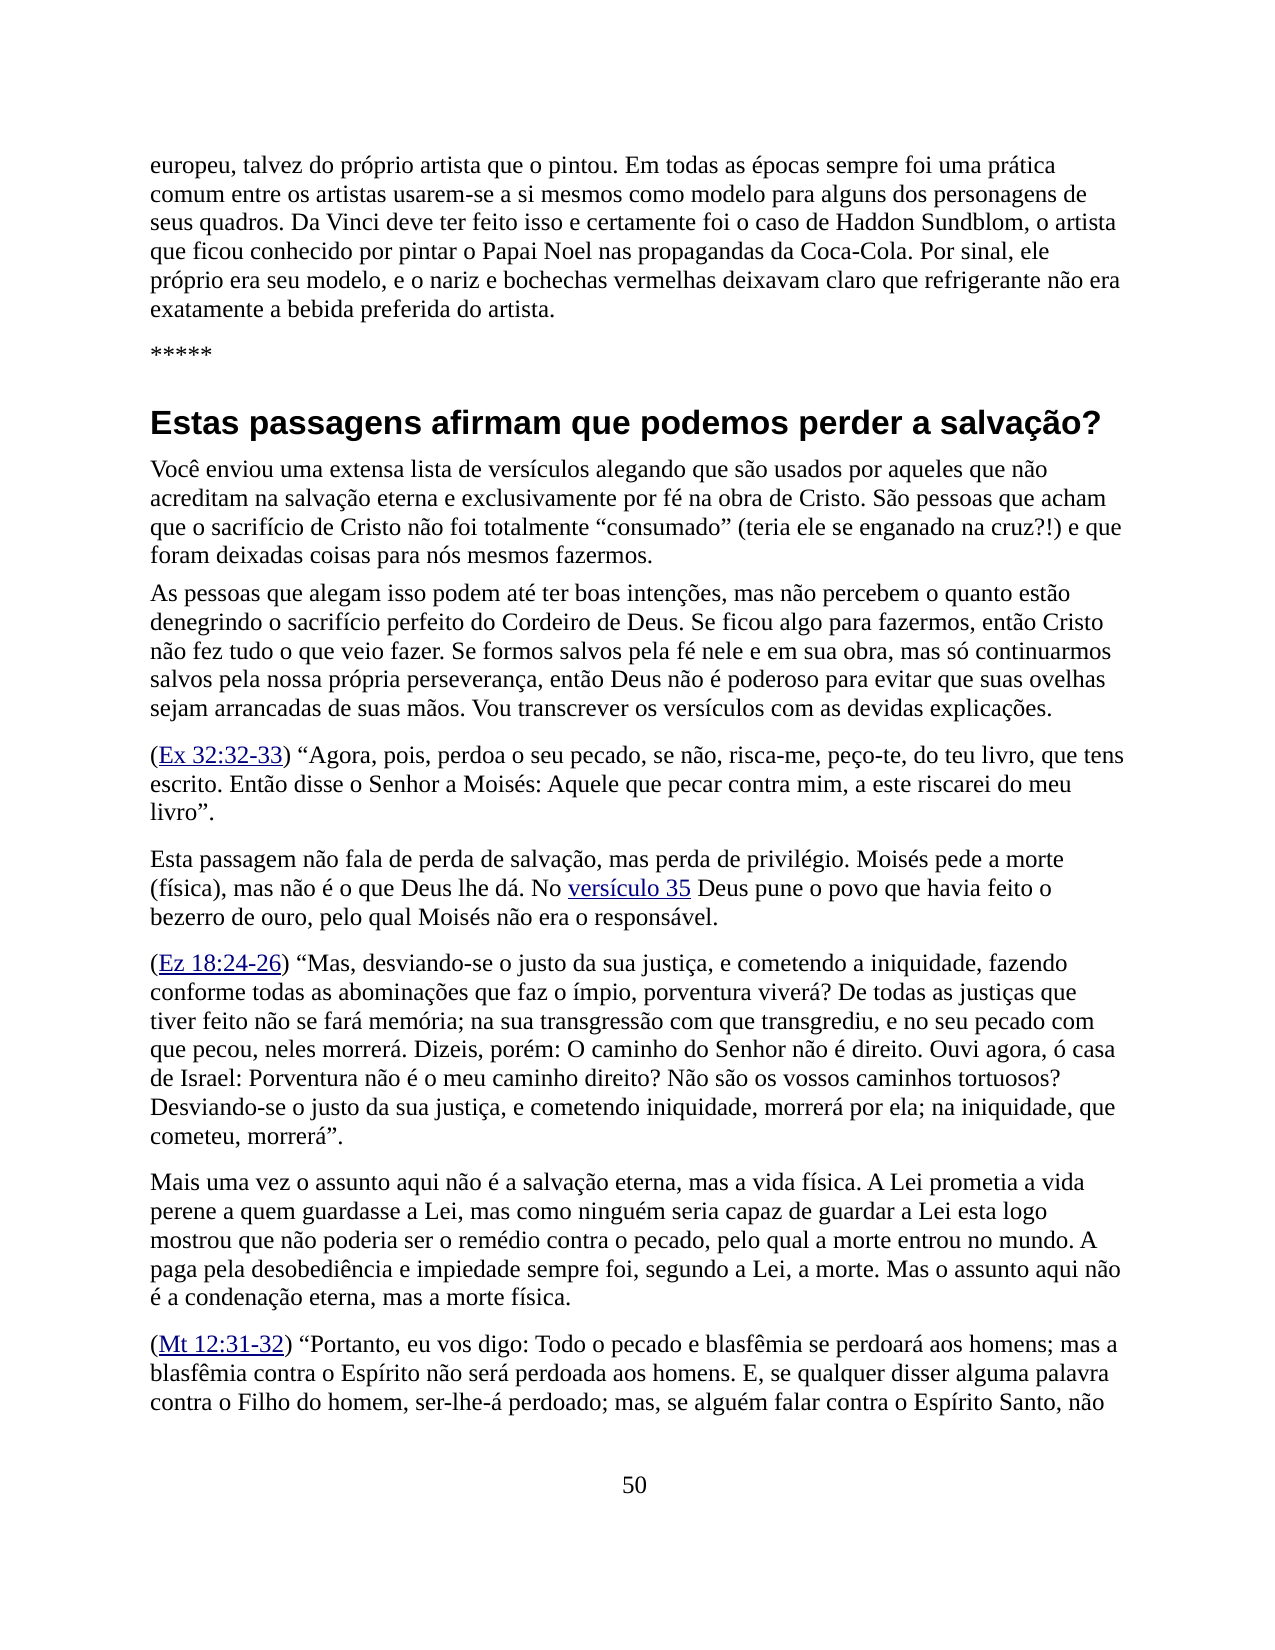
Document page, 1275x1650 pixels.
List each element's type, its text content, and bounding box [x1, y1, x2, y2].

text Mais uma vez o assunto aqui não é a salvação eterna, mas a vida física. A Lei prometia a vida perene a quem guardasse a Lei, mas como ninguém seria capaz de guardar a Lei esta logo mostrou que não poderia ser o remédio contra o pecado, pelo qual a morte entrou no mundo. A paga pela desobediência e impiedade sempre foi, segundo a Lei, a morte. Mas o assunto aqui não é a condenação eterna, mas a morte física. [150, 1167, 1125, 1311]
text ***** [150, 340, 1125, 369]
text (Ex 32:32-33) “Agora, pois, perdoa o seu pecado, se não, risca-me, peço-te, do teu livro, que tens escrito. Então disse o Senhor a Moisés: Aquele que pecar contra mim, a este riscarei do meu livro”. [150, 740, 1125, 826]
text Esta passagem não fala de perda de salvação, mas perda de privilégio. Moisés pede a morte (física), mas não é o que Deus lhe dá. No versículo 35 Deus pune o povo que havia feito o bezerro de ouro, pelo qual Moisés não era o responsável. [150, 844, 1125, 930]
text As pessoas que alegam isso podem até ter boas intenções, mas não percebem o quanto estão denegrindo o sacrifício perfeito do Cordeiro de Deus. Se ficou algo para fazermos, então Cristo não fez tudo o que veio fazer. Se formos salvos pela fé nele e em sua obra, mas só continuarmos salvos pela nossa própria perseverança, então Deus não é poderoso para evitar que suas ovelhas sejam arrancadas de suas mãos. Vou transcrever os versículos com as devidas explicações. [150, 578, 1125, 722]
subtitle Estas passagens afirmam que podemos perder a salvação? [150, 403, 1125, 442]
text Você enviou uma extensa lista de versículos alegando que são usados por aqueles que não acreditam na salvação eterna e exclusivamente por fé na obra de Cristo. São pessoas que acham que o sacrifício de Cristo não foi totalmente “consumado” (teria ele se enganado na cruz?!) e que foram deixadas coisas para nós mesmos fazermos. [150, 454, 1125, 569]
text europeu, talvez do próprio artista que o pintou. Em todas as épocas sempre foi uma prática comum entre os artistas usarem-se a si mesmos como modelo para alguns dos personagens de seus quadros. Da Vinci deve ter feito isso e certamente foi o caso de Haddon Sundblom, o artista que ficou conhecido por pintar o Papai Noel nas propagandas da Coca-Cola. Por sinal, ele próprio era seu modelo, e o nariz e bochechas vermelhas deixavam claro que refrigerante não era exatamente a bebida preferida do artista. [150, 150, 1125, 322]
text (Ez 18:24-26) “Mas, desviando-se o justo da sua justiça, e cometendo a iniquidade, fazendo conforme todas as abominações que faz o ímpio, porventura viverá? De todas as justiças que tiver feito não se fará memória; na sua transgressão com que transgrediu, e no seu pecado com que pecou, neles morrerá. Dizeis, porém: O caminho do Senhor não é direito. Ouvi agora, ó casa de Israel: Porventura não é o meu caminho direito? Não são os vossos caminhos tortuosos? Desviando-se o justo da sua justiça, e cometendo iniquidade, morrerá por ela; na iniquidade, que cometeu, morrerá”. [150, 948, 1125, 1149]
text (Mt 12:31-32) “Portanto, eu vos digo: Todo o pecado e blasfêmia se perdoará aos homens; mas a blasfêmia contra o Espírito não será perdoada aos homens. E, se qualquer disser alguma palavra contra o Filho do homem, ser-lhe-á perdoado; mas, se alguém falar contra o Espírito Santo, não [150, 1329, 1125, 1415]
